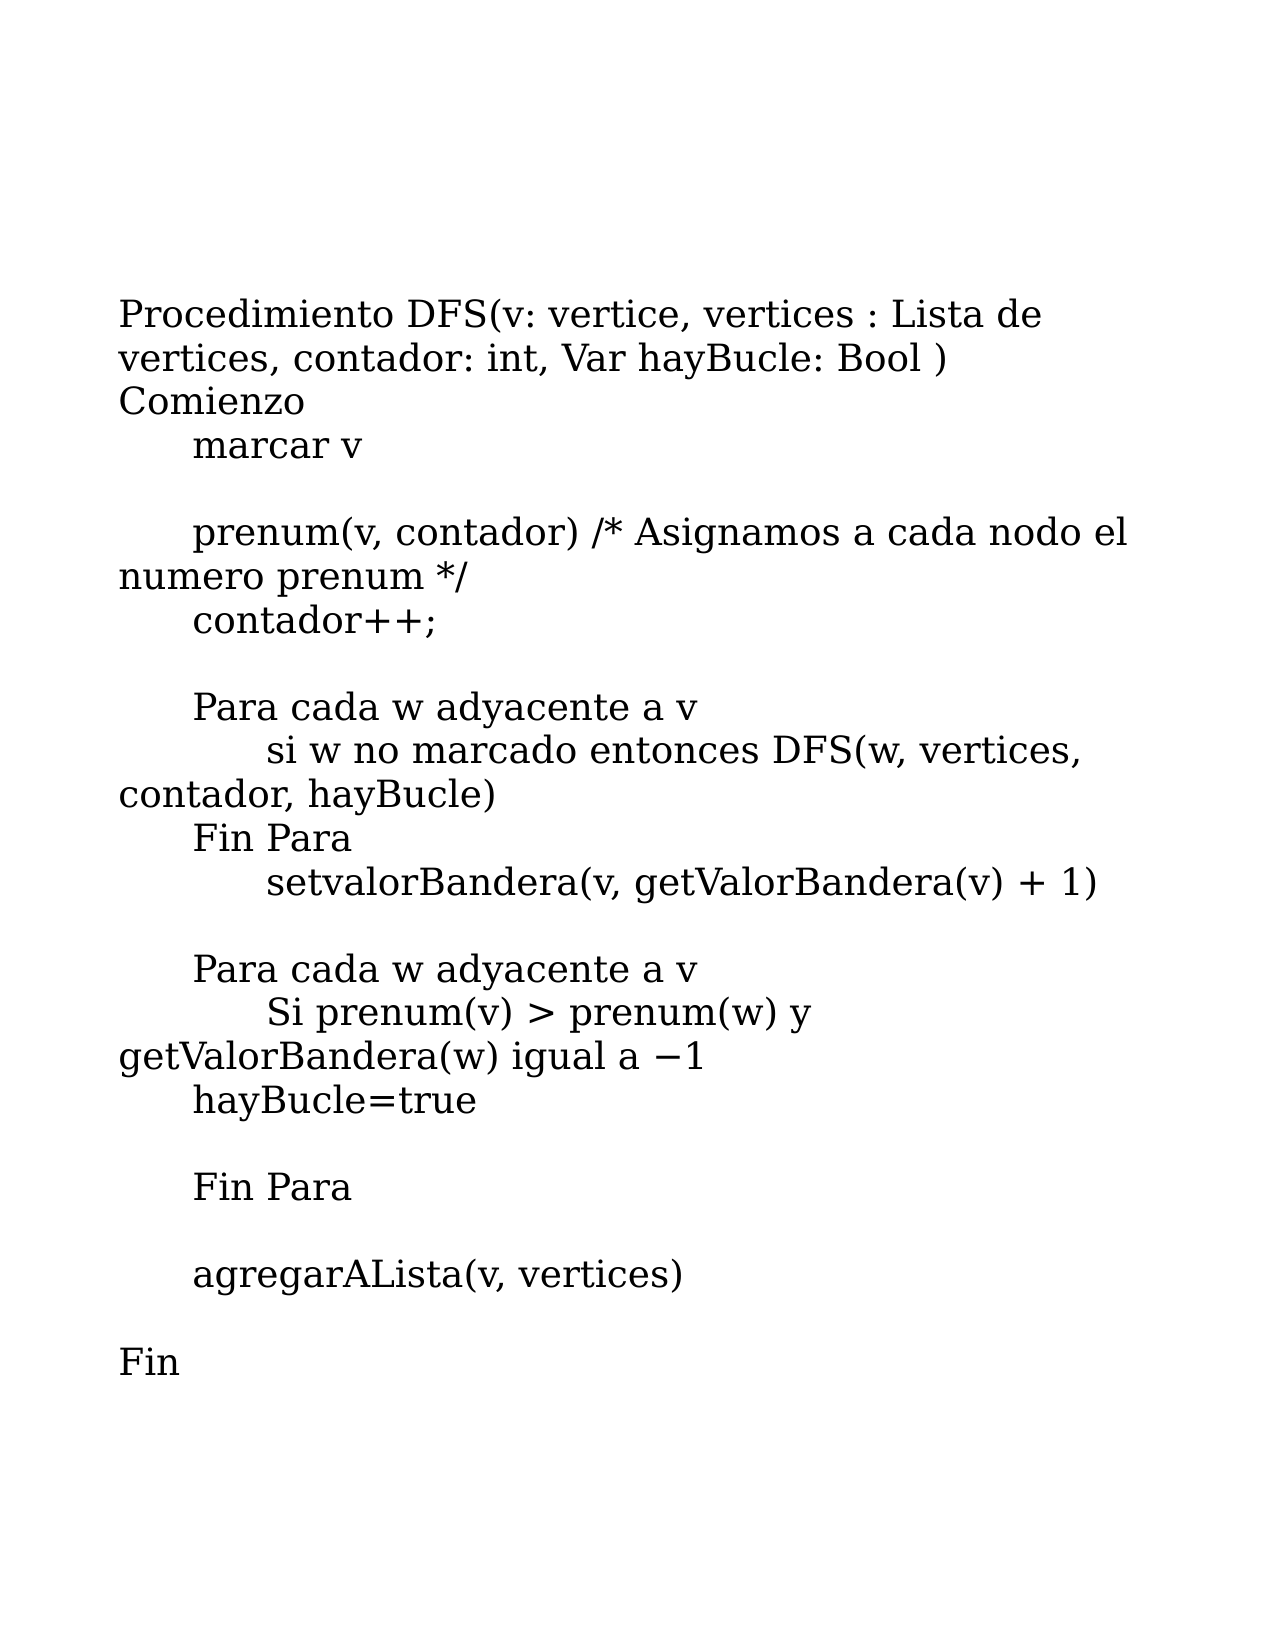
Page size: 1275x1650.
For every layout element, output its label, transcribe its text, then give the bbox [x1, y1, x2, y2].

text si w no marcado entonces DFS(w, vertices, contador, hayBucle) [118, 729, 1157, 816]
text Fin [118, 1340, 1157, 1384]
text prenum(v, contador) /* Asignamos a cada nodo el numero prenum */ [118, 511, 1157, 598]
text Si prenum(v) > prenum(w) y getValorBandera(w) igual a −1 [118, 991, 1157, 1078]
text Procedimiento DFS(v: vertice, vertices : Lista de vertices, contador: int, Var hayBucle: Bool ) [118, 293, 1157, 380]
text Para cada w adyacente a v [118, 686, 1157, 729]
text marcar v [118, 424, 1157, 467]
text agregarALista(v, vertices) [118, 1253, 1157, 1297]
text Para cada w adyacente a v [118, 947, 1157, 991]
text hayBucle=true [118, 1078, 1157, 1122]
text setvalorBandera(v, getValorBandera(v) + 1) [118, 860, 1157, 904]
text Comienzo [118, 380, 1157, 424]
text Fin Para [118, 1166, 1157, 1209]
text Fin Para [118, 816, 1157, 860]
text contador++; [118, 598, 1157, 642]
